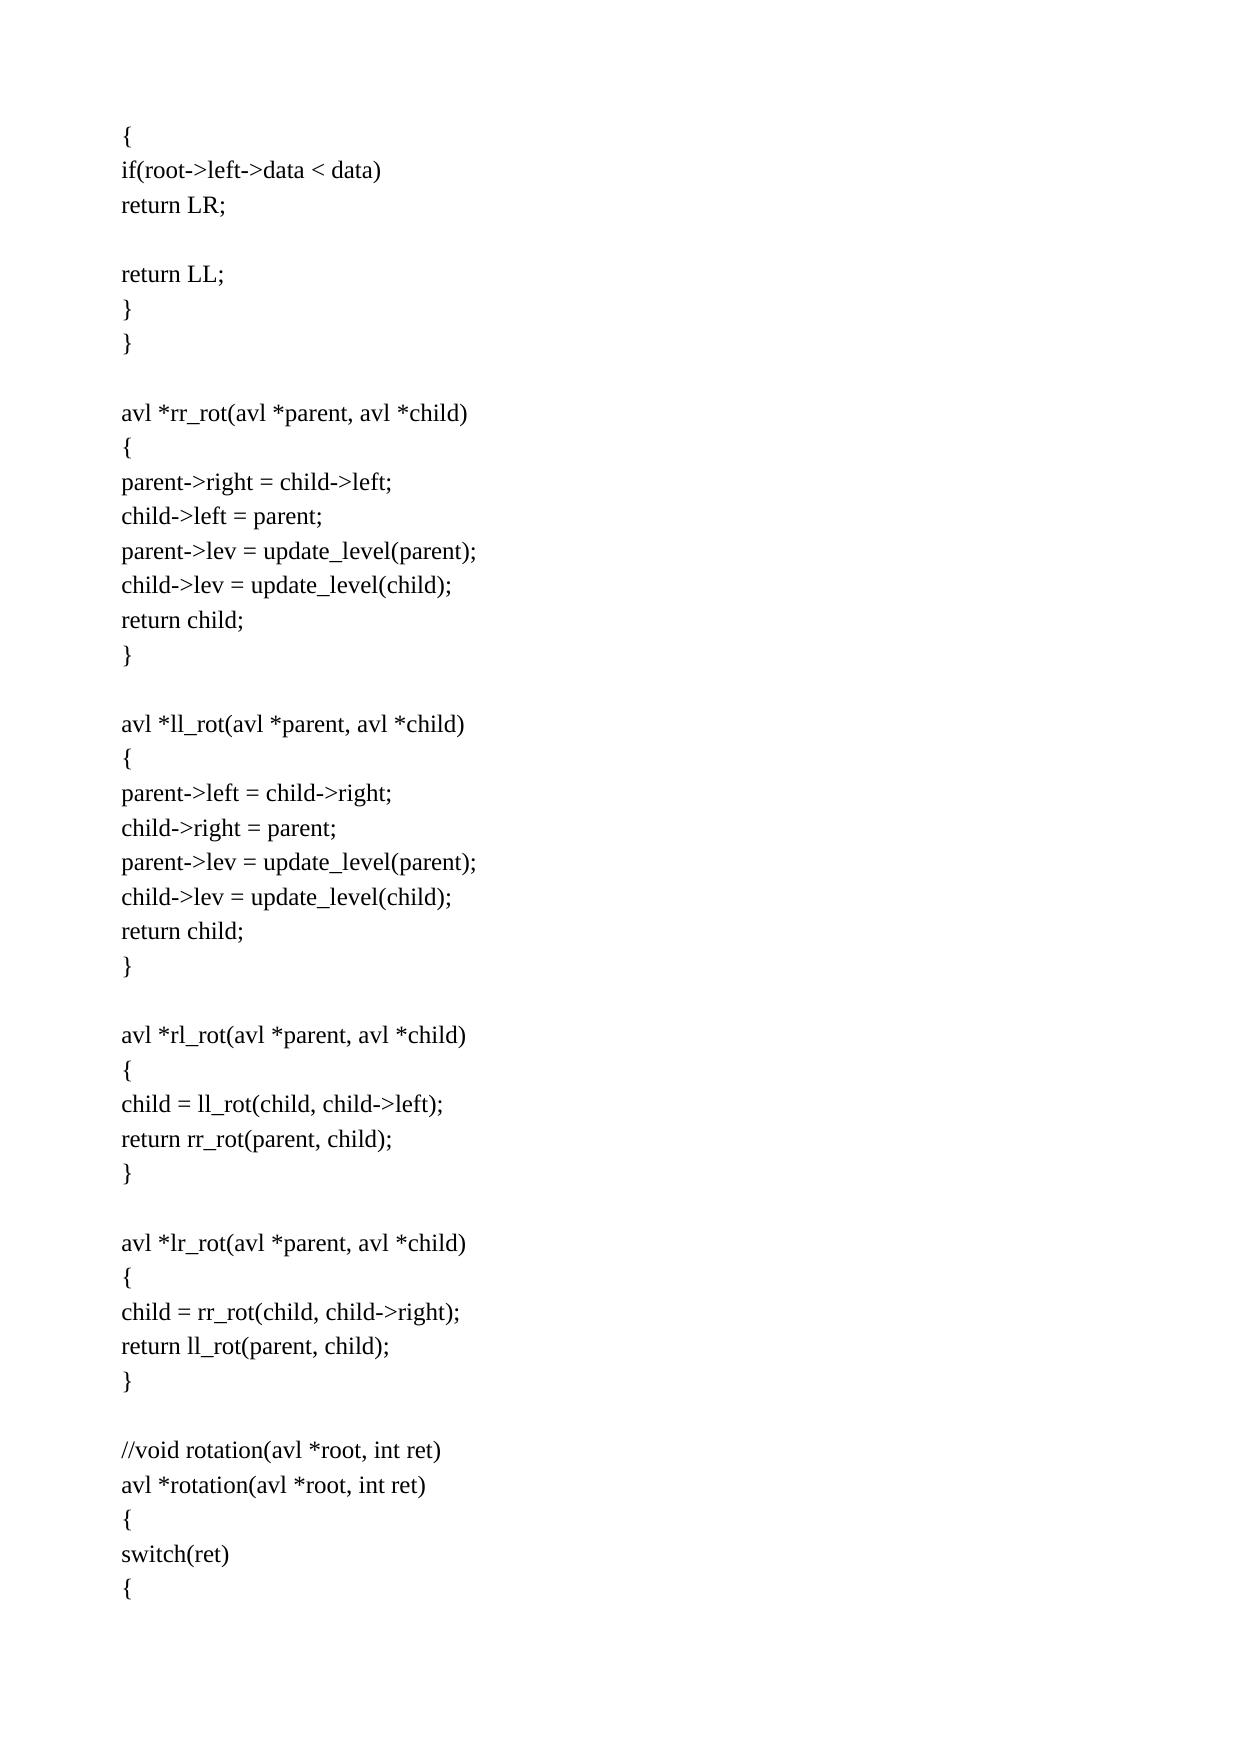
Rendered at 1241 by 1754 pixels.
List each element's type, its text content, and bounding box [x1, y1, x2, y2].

table_header { [118, 1501, 148, 1536]
table_header avl *ll_rot(avl *parent, avl *child) [118, 706, 475, 741]
table_header { [118, 118, 148, 153]
table_header //void rotation(avl *root, int ret) [118, 1432, 452, 1467]
table_header [118, 983, 136, 1017]
table_header [118, 1398, 136, 1432]
table_header avl *rotation(avl *root, int ret) [118, 1467, 437, 1501]
table_header avl *lr_rot(avl *parent, avl *child) [118, 1225, 476, 1259]
table_header [118, 1190, 136, 1225]
table_header if(root->left->data < data) [118, 153, 391, 187]
table_header parent->right = child->left; [118, 464, 403, 498]
table_header } [118, 948, 148, 983]
table_header parent->left = child->right; [118, 775, 403, 810]
table_header } [118, 1363, 148, 1398]
table_header return child; [118, 602, 257, 637]
table_header return ll_rot(parent, child); [118, 1329, 401, 1363]
table_header child->right = parent; [118, 810, 349, 844]
table_header } [118, 326, 148, 360]
table_header avl *rl_rot(avl *parent, avl *child) [118, 1017, 476, 1052]
table_header return rr_rot(parent, child); [118, 1121, 404, 1156]
table_header } [118, 1156, 148, 1190]
table_header { [118, 1259, 148, 1294]
table_header { [118, 1052, 148, 1086]
table_header return LR; [118, 187, 240, 222]
table_header parent->lev = update_level(parent); [118, 844, 488, 879]
table_header child = rr_rot(child, child->right); [118, 1294, 471, 1328]
table_header avl *rr_rot(avl *parent, avl *child) [118, 395, 478, 429]
table_header child->lev = update_level(child); [118, 568, 463, 602]
table_header { [118, 741, 148, 775]
table_header child->lev = update_level(child); [118, 879, 463, 913]
table_header } [118, 291, 148, 326]
table_header { [118, 429, 148, 464]
table_header return LL; [118, 256, 238, 291]
table_header { [118, 1571, 148, 1605]
table_header child->left = parent; [118, 499, 335, 533]
table_header switch(ret) [118, 1536, 242, 1571]
table_header return child; [118, 914, 257, 948]
table_header [118, 671, 136, 706]
table_header } [118, 637, 148, 671]
table_header [118, 222, 136, 256]
table_header child = ll_rot(child, child->left); [118, 1086, 454, 1121]
table_header parent->lev = update_level(parent); [118, 533, 488, 568]
table_header [118, 360, 136, 395]
